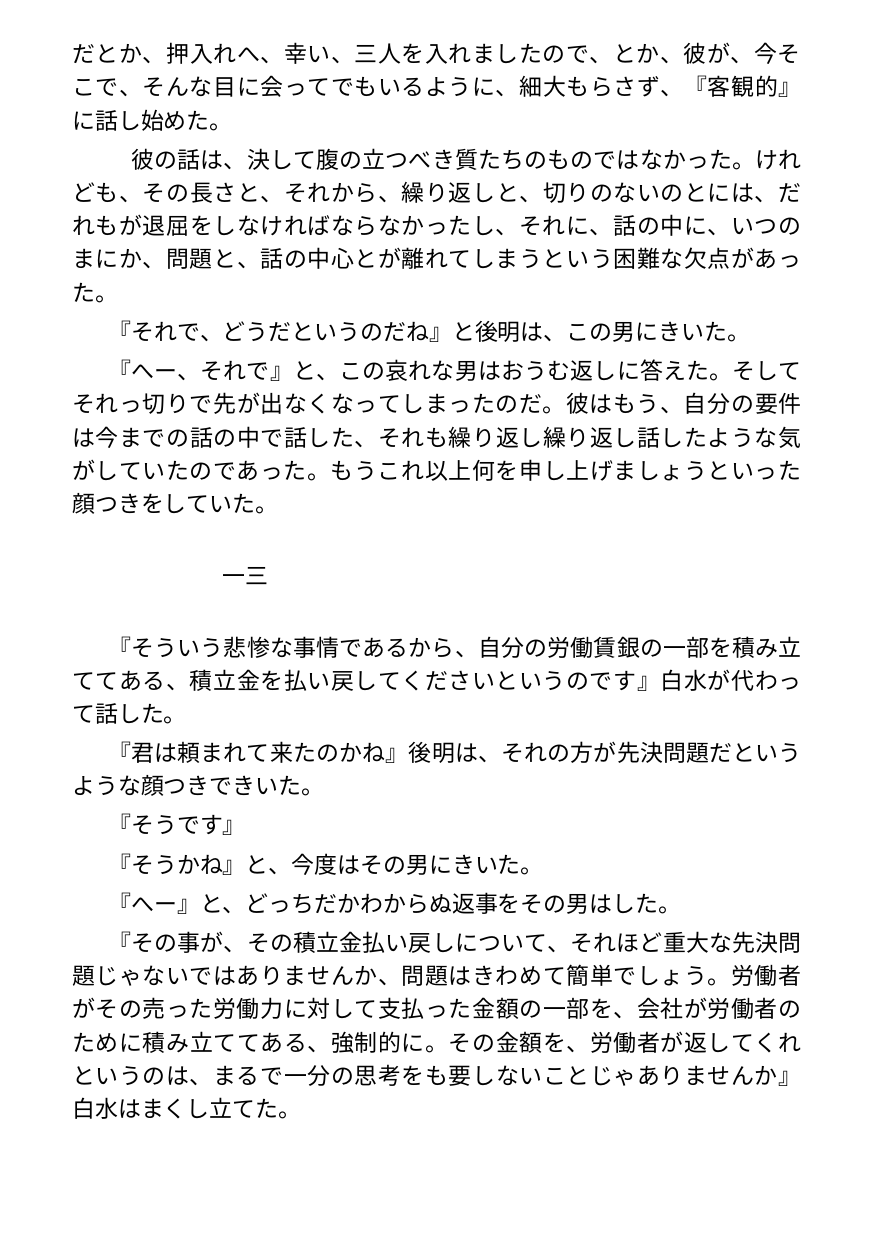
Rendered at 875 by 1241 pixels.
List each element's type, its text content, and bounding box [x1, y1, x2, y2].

text 一三 [72, 558, 802, 591]
text 『その事が、その積立金払い戻しについて、それほど重大な先決問題じゃないではありませんか、問題はきわめて簡単でしょう。労働者がその売った労働力に対して支払った金額の一部を、会社が労働者のために積み立ててある、強制的に。その金額を、労働者が返してくれというのは、まるで一分の思考をも要しないことじゃありませんか』白水はまくし立てた。 [72, 925, 802, 1124]
text 彼の話は、決して腹の立つべき質たちのものではなかった。けれども、その長さと、それから、繰り返しと、切りのないのとには、だれもが退屈をしなければならなかったし、それに、話の中に、いつのまにか、問題と、話の中心とが離れてしまうという困難な欠点があった。 [72, 142, 802, 308]
text だとか、押入れへ、幸い、三人を入れましたので、とか、彼が、今そこで、そんな目に会ってでもいるように、細大もらさず、『客観的』に話し始めた。 [72, 36, 802, 136]
text 『それで、どうだというのだね』と後明は、この男にきいた。 [72, 314, 802, 347]
text 『君は頼まれて来たのかね』後明は、それの方が先決問題だというような顔つきできいた。 [72, 735, 802, 801]
text 『へー』と、どっちだかわからぬ返事をその男はした。 [72, 886, 802, 919]
text 『そういう悲惨な事情であるから、自分の労働賃銀の一部を積み立ててある、積立金を払い戻してくださいというのです』白水が代わって話した。 [72, 629, 802, 729]
text 『へー、それで』と、この哀れな男はおうむ返しに答えた。そしてそれっ切りで先が出なくなってしまったのだ。彼はもう、自分の要件は今までの話の中で話した、それも繰り返し繰り返し話したような気がしていたのであった。もうこれ以上何を申し上げましょうといった顔つきをしていた。 [72, 353, 802, 519]
text 『そうかね』と、今度はその男にきいた。 [72, 847, 802, 880]
text 『そうです』 [72, 807, 802, 841]
